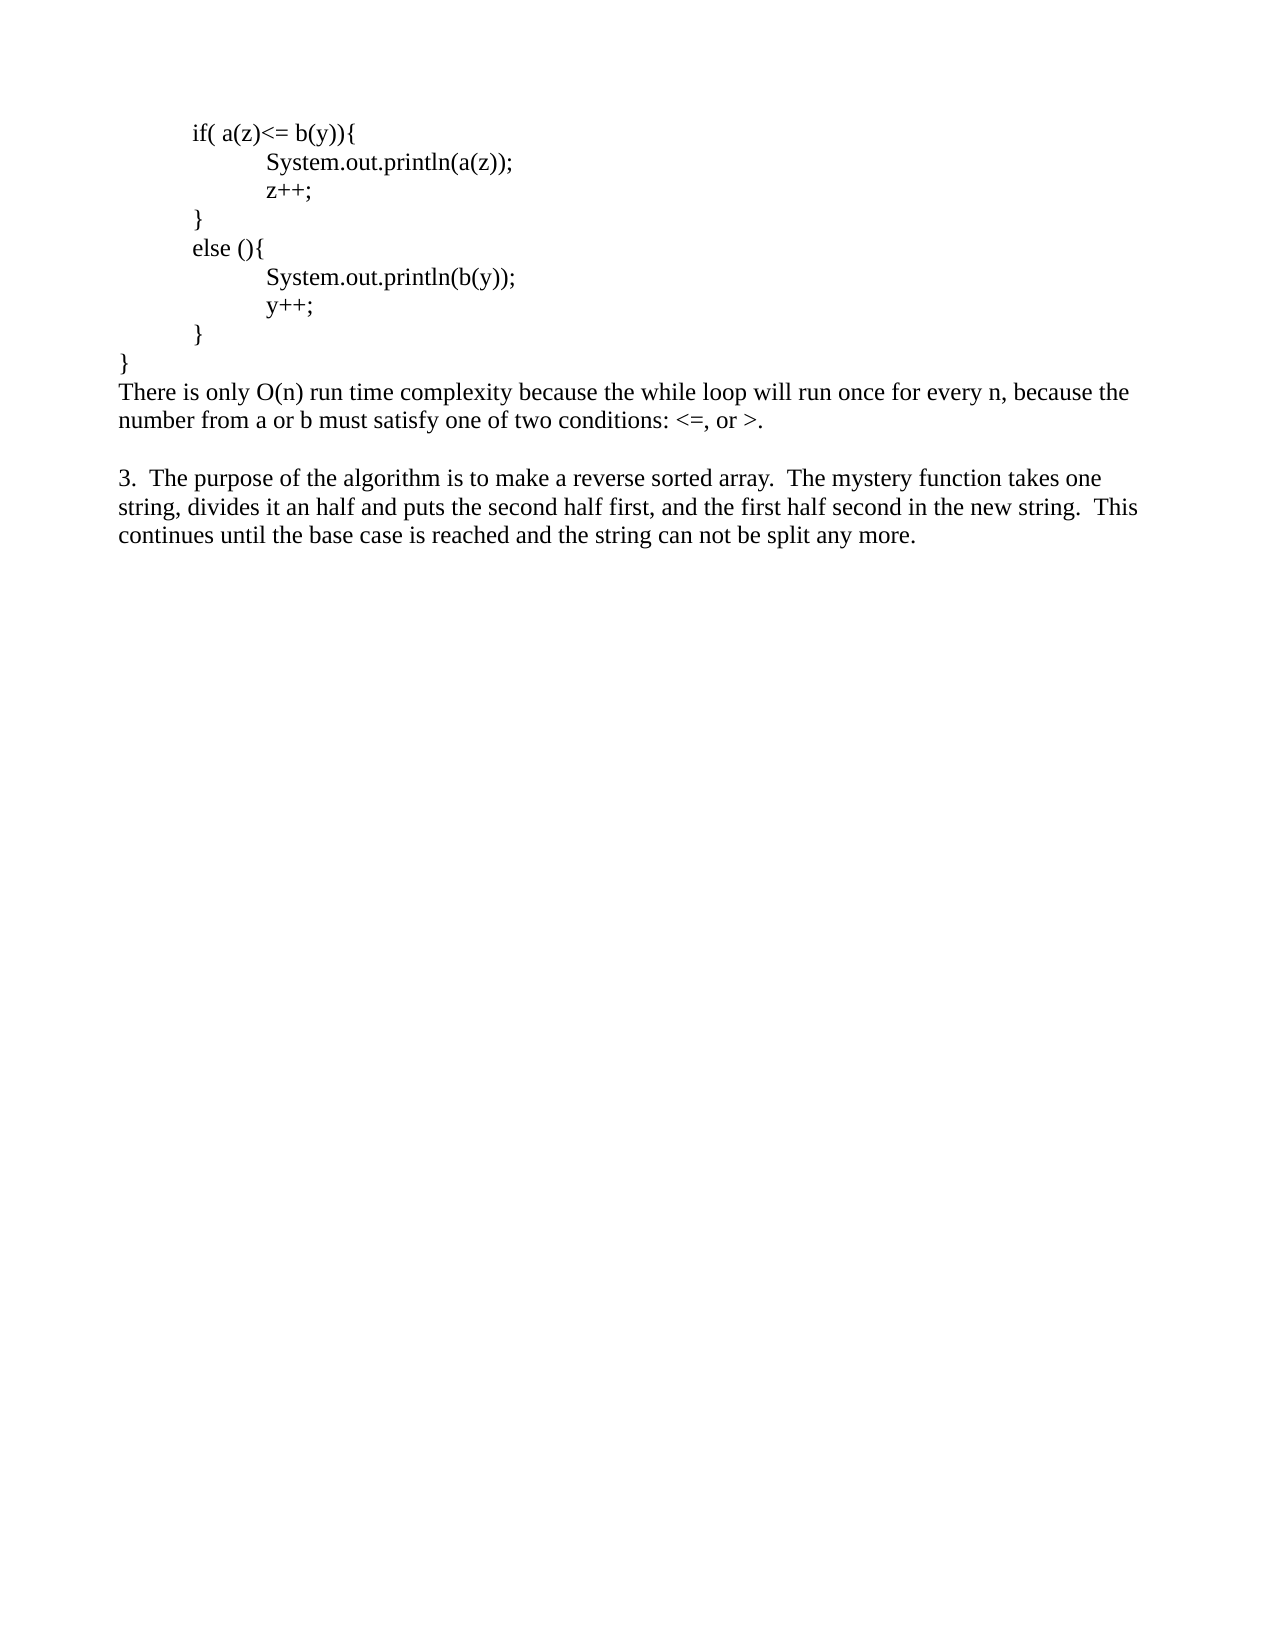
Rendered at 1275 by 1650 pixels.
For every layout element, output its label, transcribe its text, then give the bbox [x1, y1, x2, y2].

text } [118, 348, 1157, 377]
text 3. The purpose of the algorithm is to make a reverse sorted array. The mystery function takes one string, divides it an half and puts the second half first, and the first half second in the new string. This continues until the base case is reached and the string can not be split any more. [118, 463, 1157, 549]
text } [118, 319, 1157, 348]
text System.out.println(b(y)); [118, 262, 1157, 291]
text if( a(z)<= b(y)){ [118, 118, 1157, 147]
text There is only O(n) run time complexity because the while loop will run once for every n, because the number from a or b must satisfy one of two conditions: <=, or >. [118, 377, 1157, 434]
text else (){ [118, 233, 1157, 262]
text } [118, 204, 1157, 233]
text z++; [118, 176, 1157, 204]
text y++; [118, 291, 1157, 319]
text System.out.println(a(z)); [118, 147, 1157, 176]
